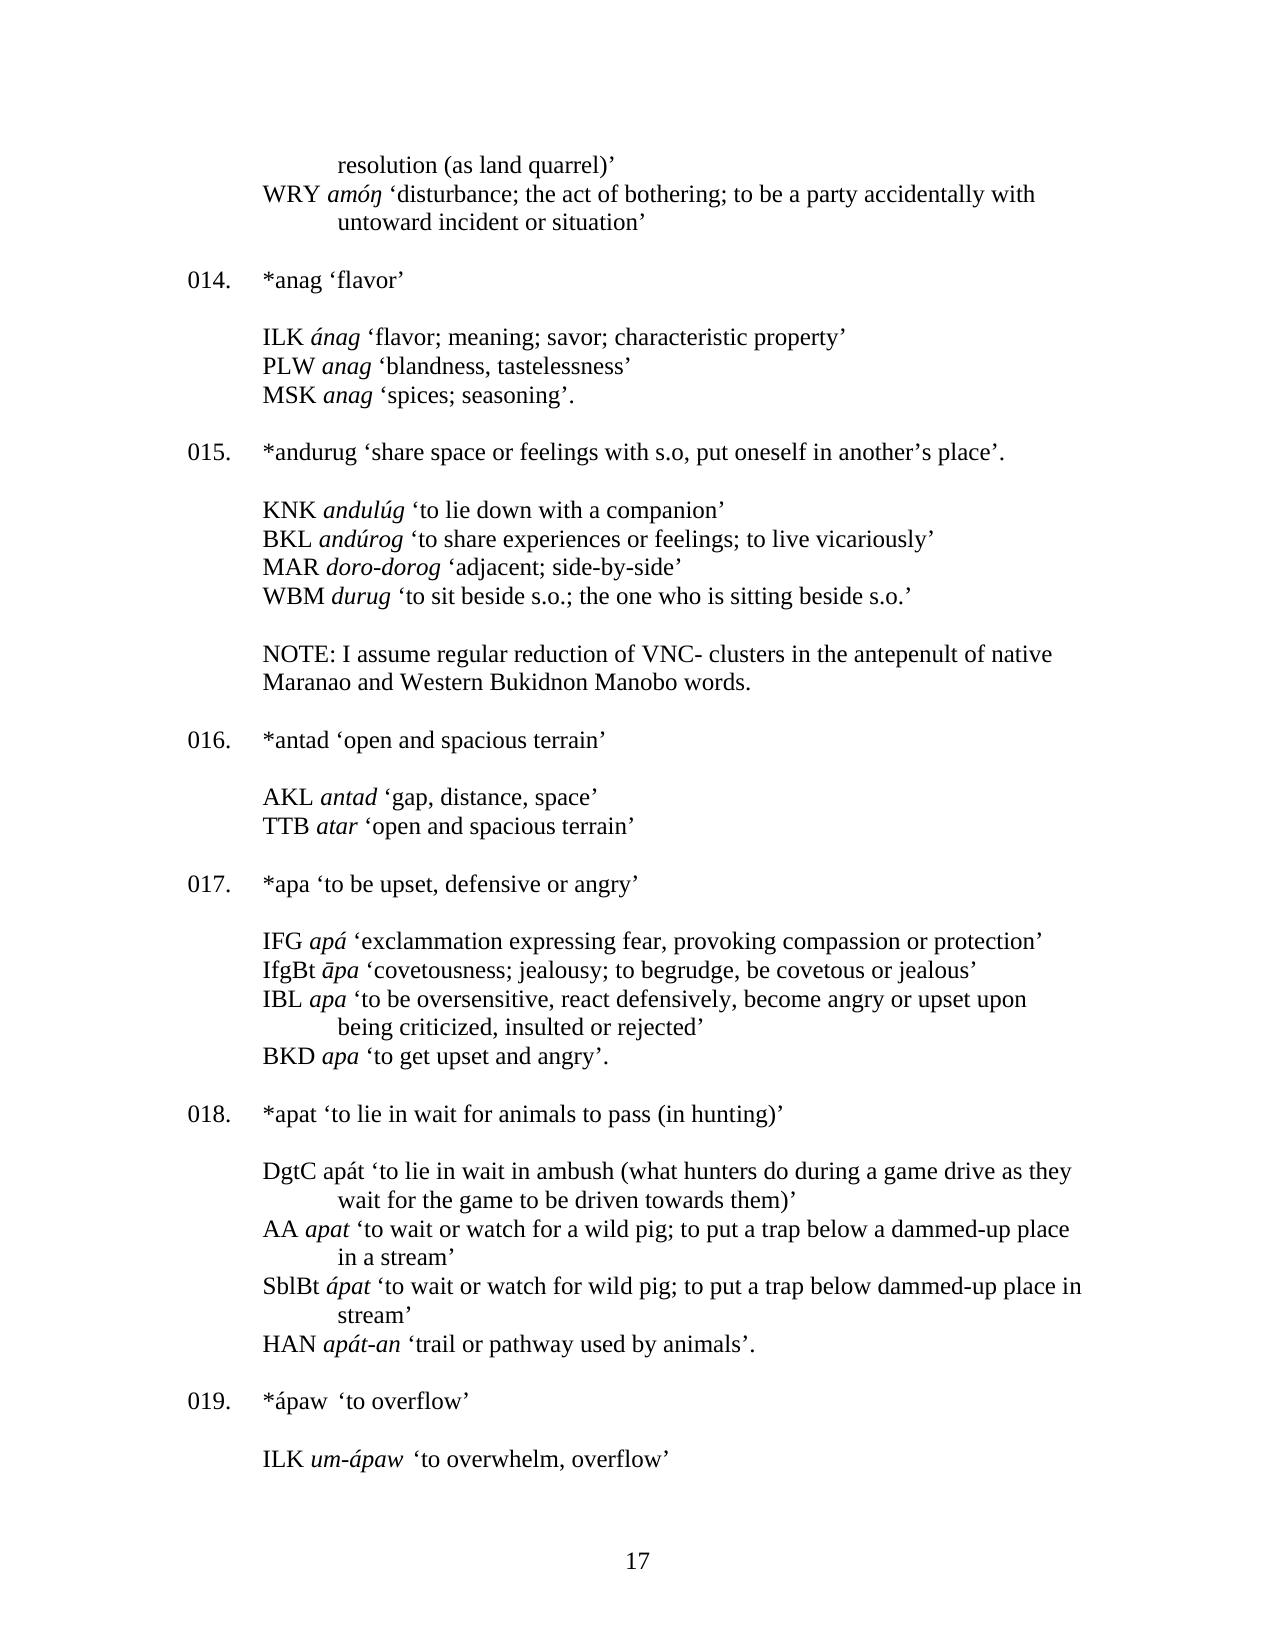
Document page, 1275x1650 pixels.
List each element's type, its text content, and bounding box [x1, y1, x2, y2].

text 016. *antad ‘open and spacious terrain’ [187, 725, 1087, 754]
text ILK um-ápaw ‘to overwhelm, overflow’ [187, 1444, 1087, 1472]
text IBL apa ‘to be oversensitive, react defensively, become angry or upset upon [187, 984, 1087, 1012]
text IfgBt āpa ‘covetousness; jealousy; to begrudge, be covetous or jealous’ [187, 955, 1087, 984]
text SblBt ápat ‘to wait or watch for wild pig; to put a trap below dammed-up place in [187, 1271, 1087, 1300]
text 018. *apat ‘to lie in wait for animals to pass (in hunting)’ [187, 1099, 1087, 1127]
text Maranao and Western Bukidnon Manobo words. [187, 667, 1087, 696]
text MSK anag ‘spices; seasoning’. [187, 380, 1087, 409]
text untoward incident or situation’ [187, 207, 1087, 236]
text DgtC apát ‘to lie in wait in ambush (what hunters do during a game drive as they [187, 1156, 1087, 1185]
text 017. *apa ‘to be upset, defensive or angry’ [187, 869, 1087, 897]
text BKD apa ‘to get upset and angry’. [187, 1041, 1087, 1070]
text AA apat ‘to wait or watch for a wild pig; to put a trap below a dammed-up place [187, 1214, 1087, 1242]
text NOTE: I assume regular reduction of VNC- clusters in the antepenult of native [187, 639, 1087, 667]
text 015. *andurug ‘share space or feelings with s.o, put oneself in another’s place’. [187, 437, 1087, 466]
text 014. *anag ‘flavor’ [187, 265, 1087, 294]
text being criticized, insulted or rejected’ [262, 1012, 1087, 1041]
text WRY amóŋ ‘disturbance; the act of bothering; to be a party accidentally with [187, 179, 1087, 207]
text PLW anag ‘blandness, tastelessness’ [187, 351, 1087, 380]
text in a stream’ [262, 1242, 1087, 1271]
text MAR doro-dorog ‘adjacent; side-by-side’ [187, 552, 1087, 581]
text AKL antad ‘gap, distance, space’ [187, 782, 1087, 811]
text wait for the game to be driven towards them)’ [262, 1185, 1087, 1214]
text ILK ánag ‘flavor; meaning; savor; characteristic property’ [187, 322, 1087, 351]
text BKL andúrog ‘to share experiences or feelings; to live vicariously’ [187, 524, 1087, 552]
text resolution (as land quarrel)’ [262, 150, 1087, 179]
text IFG apá ‘exclammation expressing fear, provoking compassion or protection’ [187, 926, 1087, 955]
text 019. *ápaw ‘to overflow’ [187, 1386, 1087, 1415]
text WBM durug ‘to sit beside s.o.; the one who is sitting beside s.o.’ [187, 581, 1087, 610]
text KNK andulúg ‘to lie down with a companion’ [187, 495, 1087, 524]
text stream’ [262, 1300, 1087, 1329]
text TTB atar ‘open and spacious terrain’ [187, 811, 1087, 840]
text HAN apát-an ‘trail or pathway used by animals’. [187, 1329, 1087, 1357]
